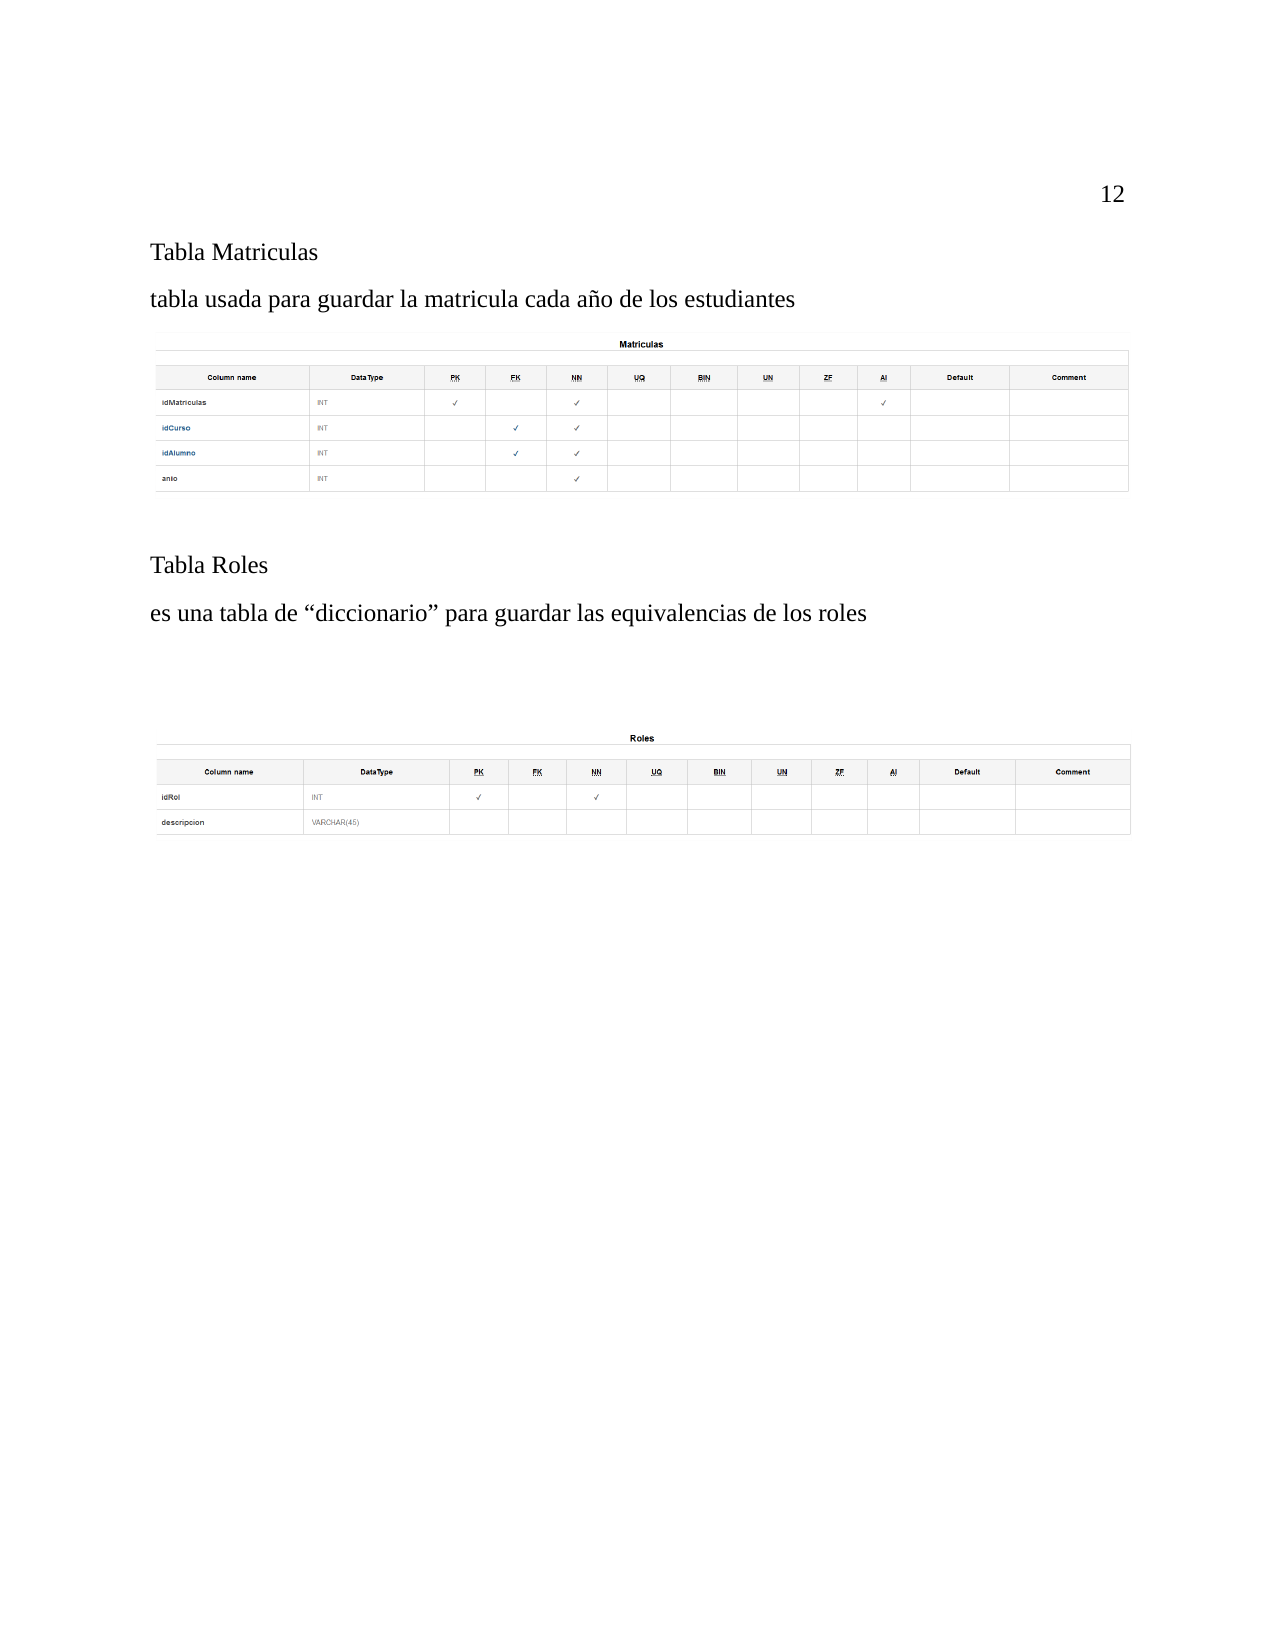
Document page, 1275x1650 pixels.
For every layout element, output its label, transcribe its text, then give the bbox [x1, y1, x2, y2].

text Tabla Roles [150, 550, 1125, 579]
picture [155, 332, 1131, 499]
text Tabla Matriculas [150, 237, 1125, 266]
picture [156, 729, 1132, 841]
text es una tabla de “diccionario” para guardar las equivalencias de los roles [150, 598, 1125, 627]
text tabla usada para guardar la matricula cada año de los estudiantes [150, 284, 1125, 313]
